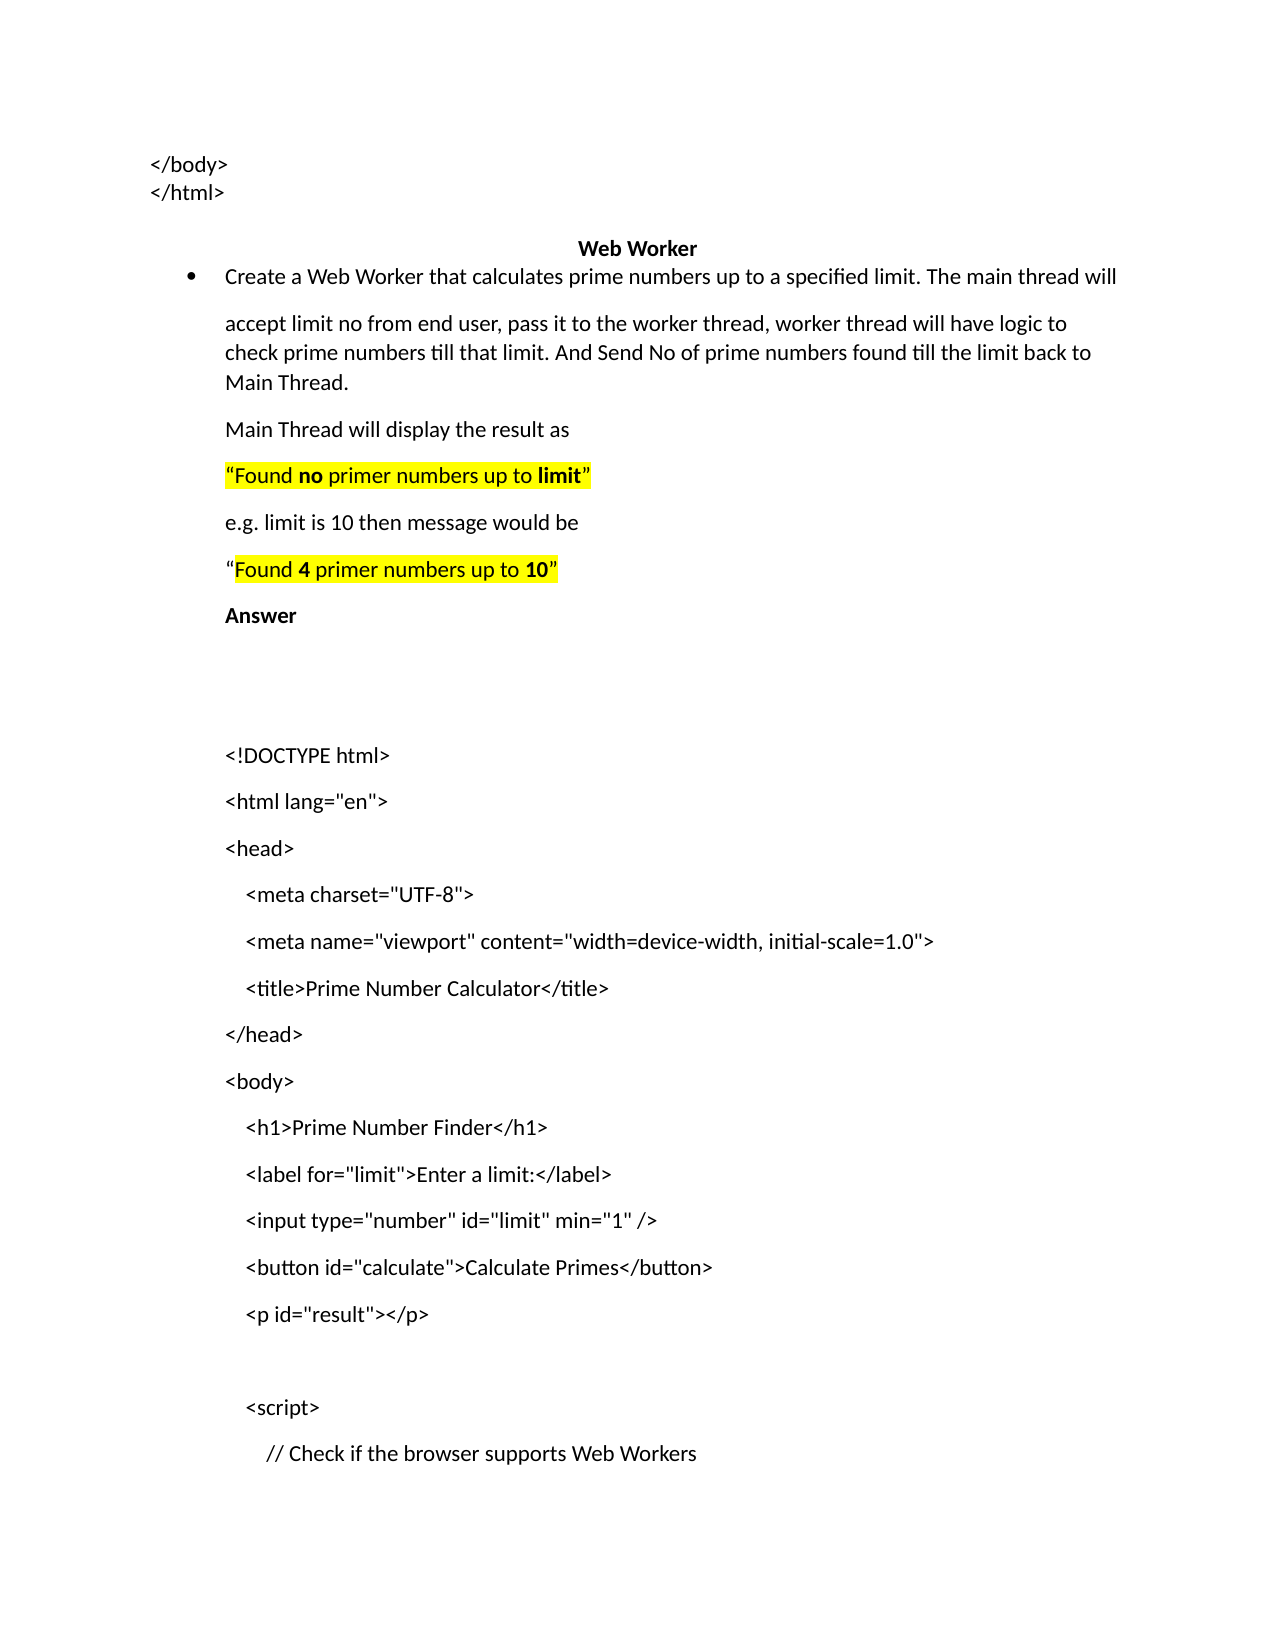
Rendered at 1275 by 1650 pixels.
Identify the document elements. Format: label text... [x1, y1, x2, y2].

text </body> [150, 150, 1125, 178]
text // Check if the browser supports Web Workers [150, 1439, 1125, 1467]
text <input type="number" id="limit" min="1" /> [150, 1207, 1125, 1234]
text <!DOCTYPE html> [150, 741, 1125, 769]
list Main Thread will display the result as [225, 415, 1125, 443]
text <title>Prime Number Calculator</title> [150, 974, 1125, 1002]
text e.g. limit is 10 then message would be [150, 508, 1125, 536]
text </html> [150, 178, 1125, 206]
text Web Worker [150, 234, 1125, 262]
text <label for="limit">Enter a limit:</label> [150, 1160, 1125, 1188]
text </head> [150, 1020, 1125, 1048]
list accept limit no from end user, pass it to the worker thread, worker thread will have logic to check prime numbers till that limit. And Send No of prime numbers found till the limit back to Main Thread. [225, 309, 1125, 396]
list Create a Web Worker that calculates prime numbers up to a specified limit. The main thread will [187, 262, 1125, 290]
text “Found no primer numbers up to limit” [150, 462, 1125, 489]
text <h1>Prime Number Finder</h1> [150, 1113, 1125, 1141]
text <body> [150, 1067, 1125, 1095]
text <meta name="viewport" content="width=device-width, initial-scale=1.0"> [150, 927, 1125, 955]
text <head> [150, 834, 1125, 862]
text <p id="result"></p> [150, 1300, 1125, 1328]
text “Found 4 primer numbers up to 10” [150, 555, 1125, 583]
text <meta charset="UTF-8"> [150, 881, 1125, 909]
text <html lang="en"> [150, 787, 1125, 816]
text <script> [150, 1393, 1125, 1421]
text <button id="calculate">Calculate Primes</button> [150, 1253, 1125, 1281]
text Answer [150, 601, 1125, 629]
